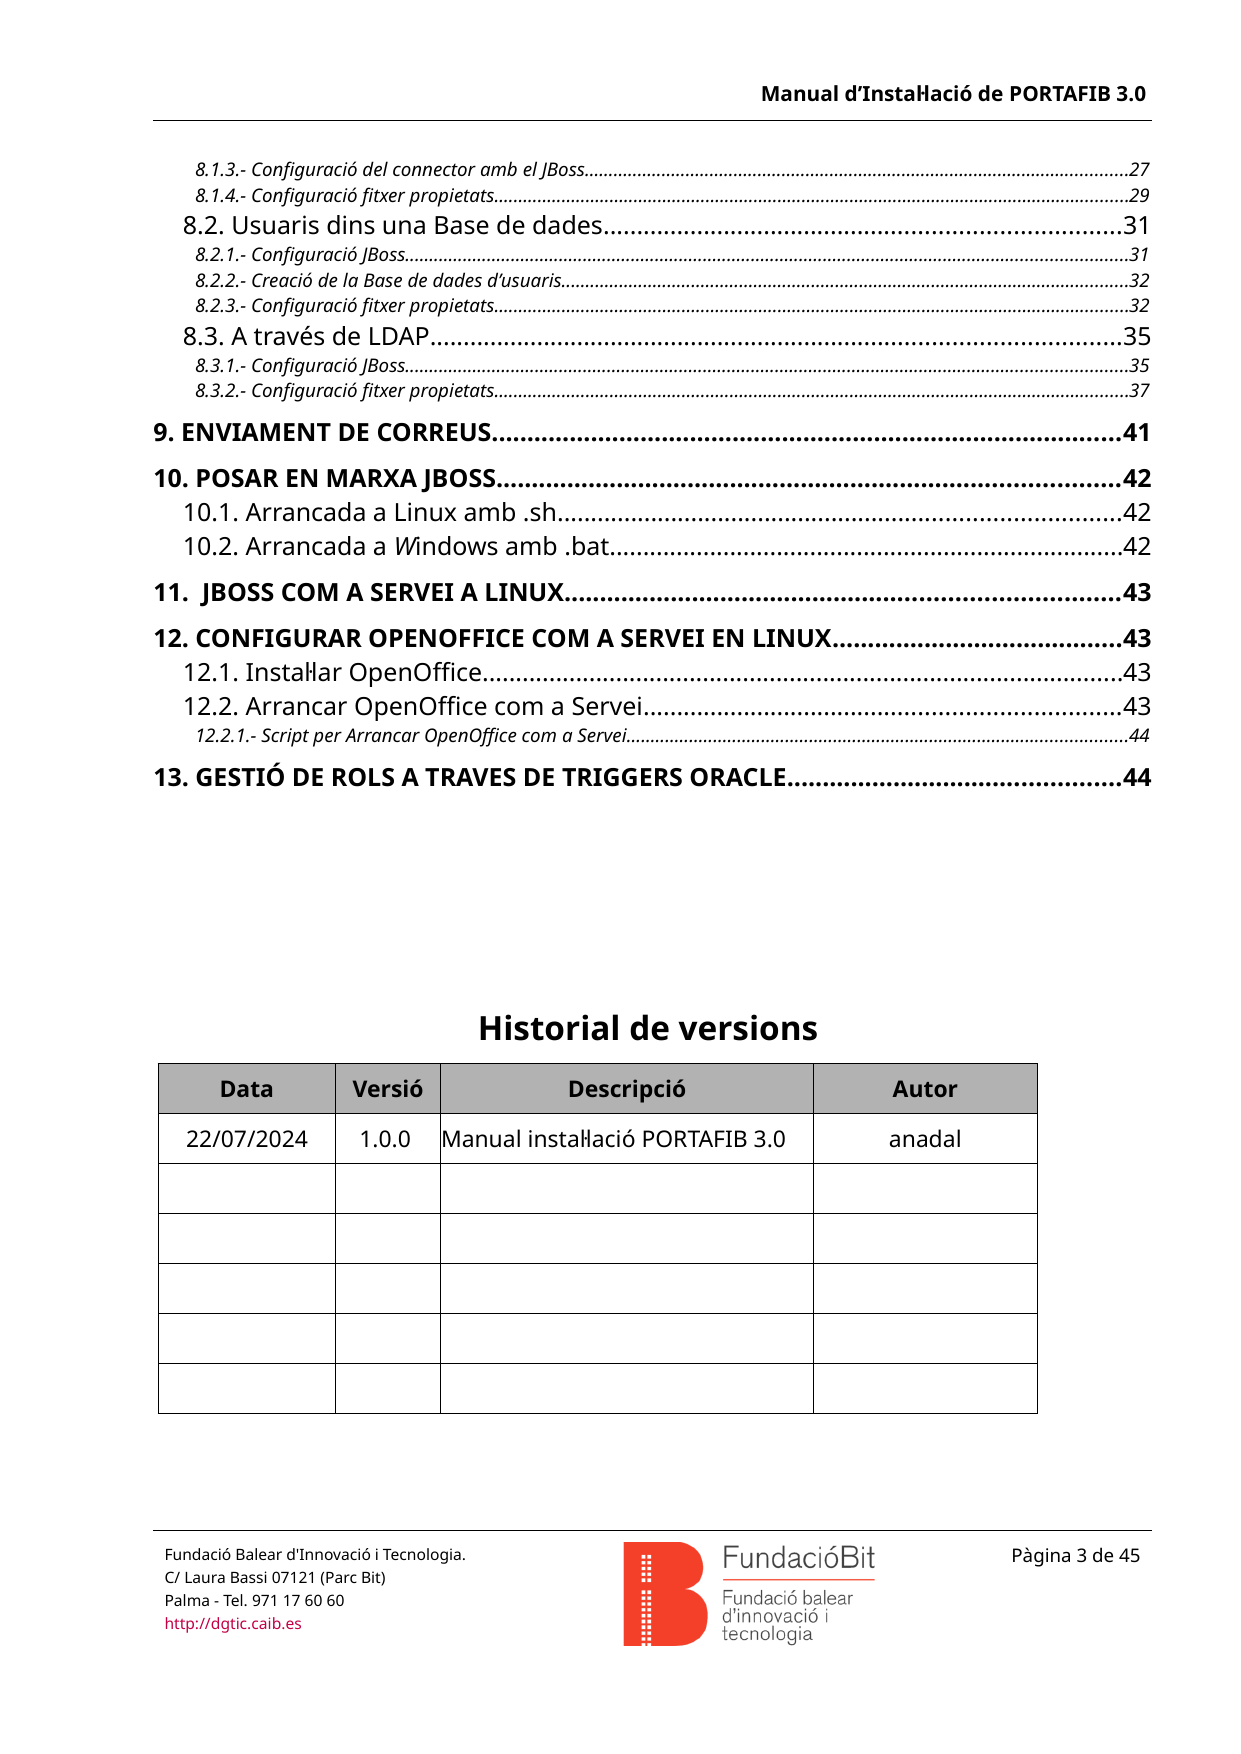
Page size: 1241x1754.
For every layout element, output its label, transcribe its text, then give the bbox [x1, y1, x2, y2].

text 8.2.1.- Configuració JBoss 31 [195, 242, 1152, 267]
table_cell [159, 1264, 335, 1313]
table_header Data [159, 1064, 335, 1113]
text 8.1.4.- Configuració fitxer propietats 29 [195, 182, 1152, 207]
table_cell [814, 1314, 1037, 1363]
text 10. Posar en marxa JBoss 42 [153, 461, 1152, 495]
text 8.2.3.- Configuració fitxer propietats 32 [195, 293, 1152, 318]
table_cell Manual instal·lació PORTAFIB 3.0 [441, 1114, 813, 1163]
table_cell [814, 1264, 1037, 1313]
text 9. Enviament de correus 41 [153, 415, 1152, 449]
table_header Versió [336, 1064, 440, 1113]
text 8.1.3.- Configuració del connector amb el JBoss 27 [195, 156, 1152, 182]
text 13. Gestió de Rols a traves de triggers Oracle 44 [153, 760, 1152, 794]
table_cell anadal [814, 1114, 1037, 1163]
table_cell [814, 1364, 1037, 1413]
table_header Descripció [441, 1064, 813, 1113]
table_header Autor [814, 1064, 1037, 1113]
text 8.3. A través de LDAP 35 [183, 318, 1152, 352]
table_cell [336, 1364, 440, 1413]
text 12.1. Instal·lar OpenOffice 43 [183, 655, 1152, 689]
text 10.1. Arrancada a Linux amb .sh 42 [183, 495, 1152, 529]
table_cell [441, 1264, 813, 1313]
text 12.2. Arrancar OpenOffice com a Servei 43 [183, 689, 1152, 723]
table_cell 22/07/2024 [159, 1114, 335, 1163]
table_cell [159, 1314, 335, 1363]
table_cell [159, 1164, 335, 1213]
table_cell 1.0.0 [336, 1114, 440, 1163]
table_cell [336, 1264, 440, 1313]
text 8.3.2.- Configuració fitxer propietats 37 [195, 378, 1152, 403]
table_cell [336, 1214, 440, 1263]
table_cell [441, 1314, 813, 1363]
table_cell [336, 1164, 440, 1213]
text 8.3.1.- Configuració JBoss 35 [195, 352, 1152, 378]
table_cell [441, 1214, 813, 1263]
picture [623, 1542, 875, 1646]
text 12. Configurar OpenOffice com a servei en Linux 43 [153, 621, 1152, 655]
table_cell [441, 1164, 813, 1213]
text 10.2. Arrancada a Windows amb .bat 42 [183, 529, 1152, 563]
table_cell [441, 1364, 813, 1413]
text 12.2.1.- Script per Arrancar OpenOffice com a Servei 44 [195, 723, 1152, 748]
subtitle Historial de versions [153, 1005, 1152, 1050]
text 8.2.2.- Creació de la Base de dades d’usuaris 32 [195, 267, 1152, 293]
table_cell [814, 1214, 1037, 1263]
table_cell [336, 1314, 440, 1363]
table_cell [159, 1214, 335, 1263]
table_cell [159, 1364, 335, 1413]
table_cell [814, 1164, 1037, 1213]
text 8.2. Usuaris dins una Base de dades 31 [183, 207, 1152, 242]
text 11. JBoss com a Servei a Linux 43 [153, 575, 1152, 609]
